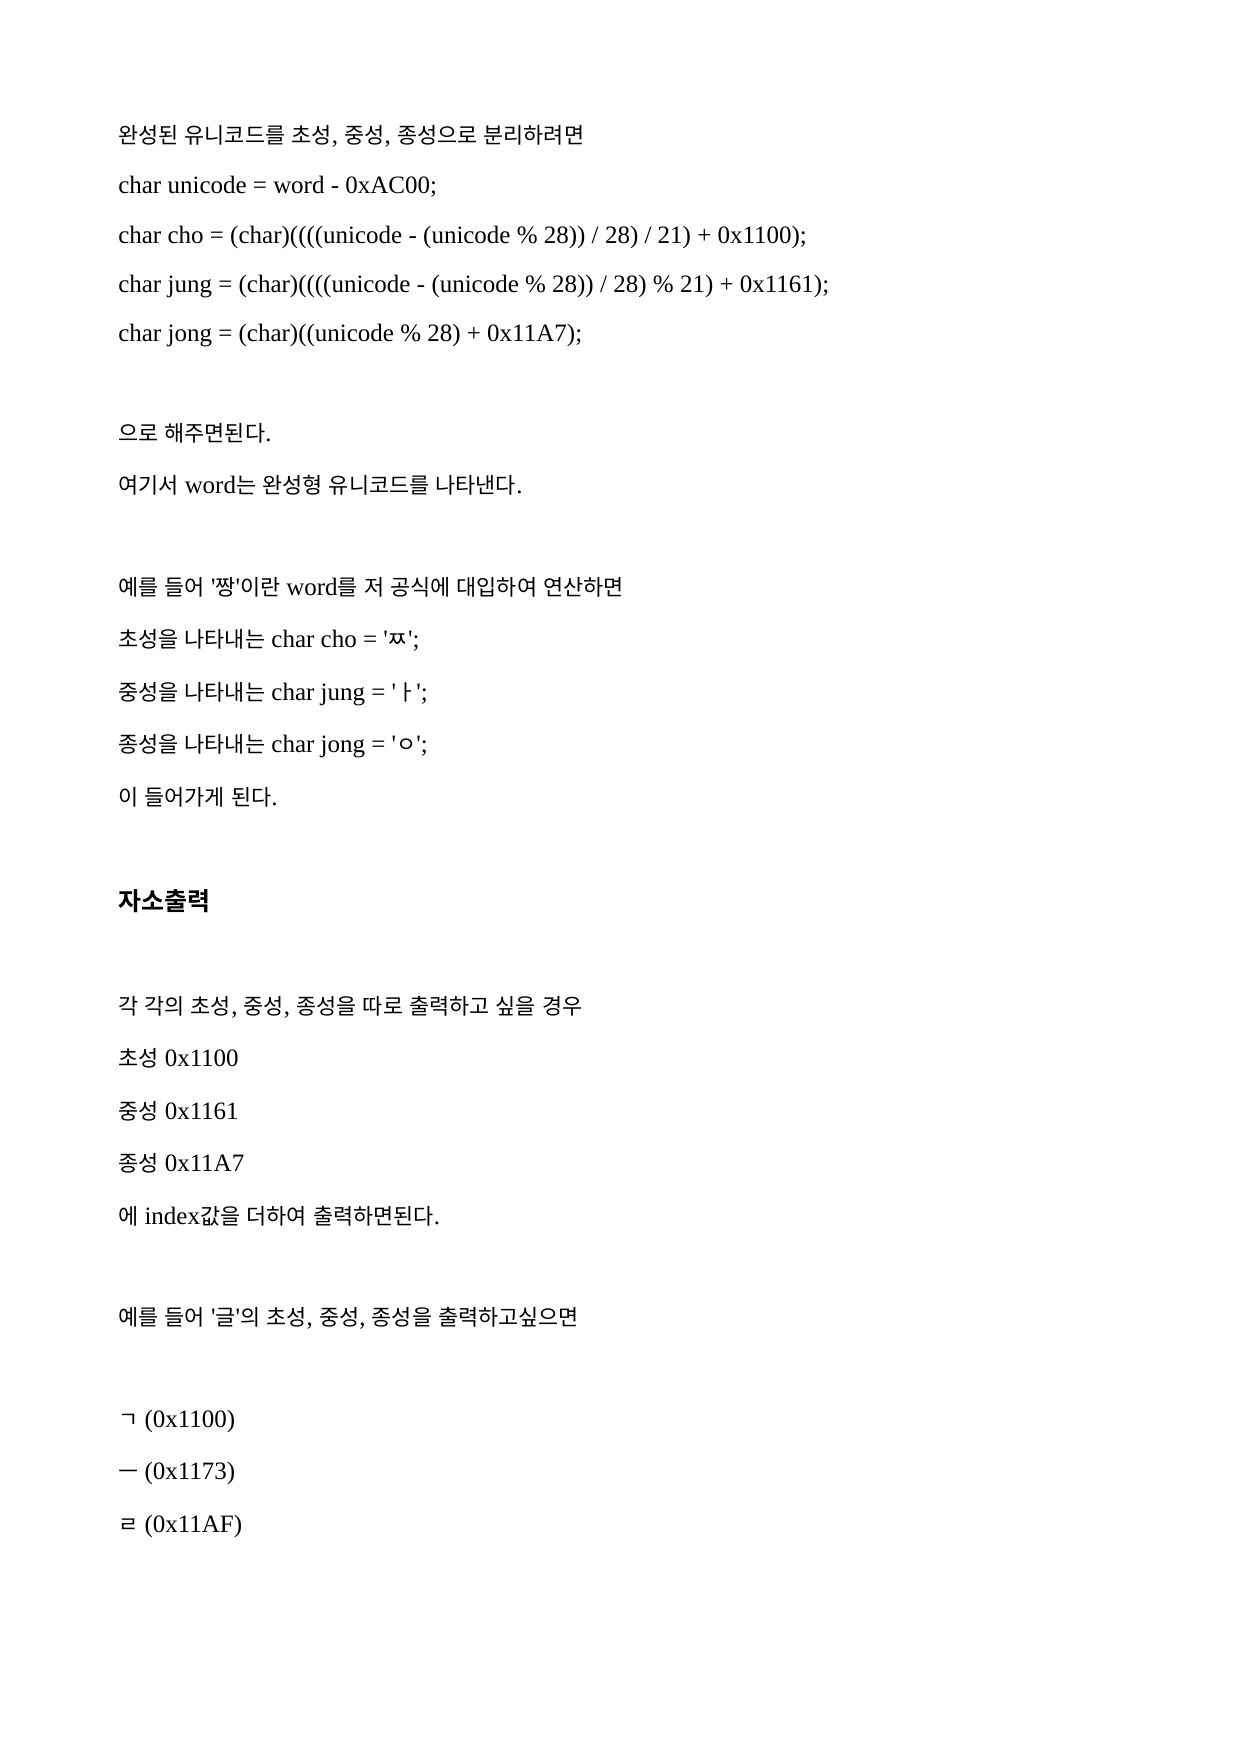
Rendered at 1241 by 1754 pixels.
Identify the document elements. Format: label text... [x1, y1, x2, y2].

text char jung = (char)((((unicode - (unicode % 28)) / 28) % 21) + 0x1161); [118, 269, 1122, 297]
text 예를 들어 '글'의 초성, 중성, 종성을 출력하고싶으면 [118, 1300, 1122, 1332]
text 에 index값을 더하여 출력하면된다. [118, 1199, 1122, 1230]
text char cho = (char)((((unicode - (unicode % 28)) / 28) / 21) + 0x1100); [118, 220, 1122, 248]
text 완성된 유니코드를 초성, 중성, 종성으로 분리하려면 [118, 118, 1122, 150]
text 중성 0x1161 [118, 1094, 1122, 1125]
text 초성을 나타내는 char cho = 'ㅉ'; [118, 622, 1122, 654]
text 각 각의 초성, 중성, 종성을 따로 출력하고 싶을 경우 [118, 989, 1122, 1020]
text 여기서 word는 완성형 유니코드를 나타낸다. [118, 468, 1122, 500]
text 종성을 나타내는 char jong = 'ㅇ'; [118, 727, 1122, 759]
text char unicode = word - 0xAC00; [118, 171, 1122, 199]
text ㄹ (0x11AF) [118, 1507, 1122, 1538]
text 초성 0x1100 [118, 1041, 1122, 1073]
text 자소출력 [118, 882, 1122, 918]
text 으로 해주면된다. [118, 416, 1122, 448]
text char jong = (char)((unicode % 28) + 0x11A7); [118, 318, 1122, 347]
text 중성을 나타내는 char jung = 'ㅏ'; [118, 675, 1122, 707]
text 이 들어가게 된다. [118, 780, 1122, 812]
text 종성 0x11A7 [118, 1146, 1122, 1178]
text 예를 들어 '짱'이란 word를 저 공식에 대입하여 연산하면 [118, 570, 1122, 602]
text ㄱ (0x1100) [118, 1402, 1122, 1433]
text ㅡ (0x1173) [118, 1454, 1122, 1486]
